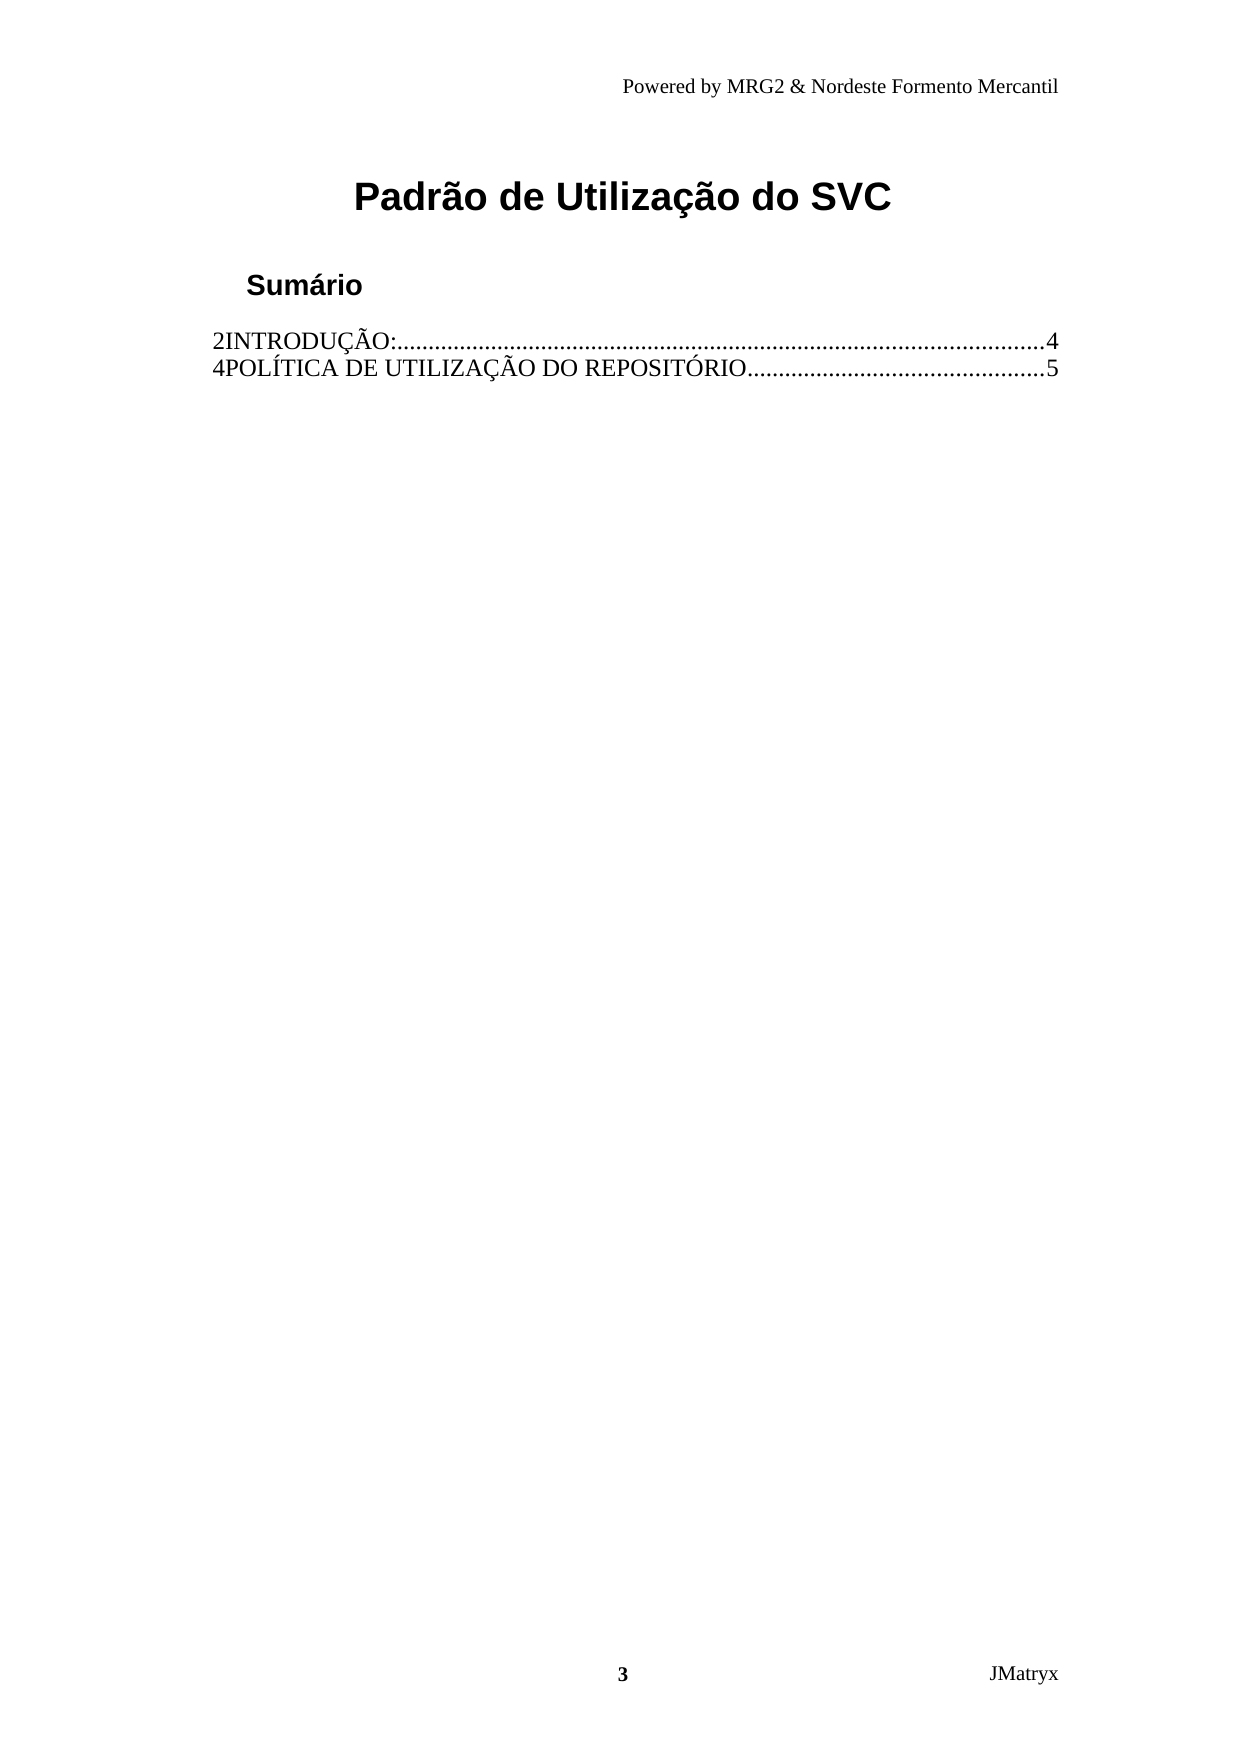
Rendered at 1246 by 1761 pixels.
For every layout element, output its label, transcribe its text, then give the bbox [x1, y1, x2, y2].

list Sumário [187, 269, 1059, 302]
text 2INTRODUÇÃO: 4 [212, 327, 1059, 354]
text 4POLÍTICA DE UTILIZAÇÃO DO REPOSITÓRIO 5 [212, 354, 1059, 382]
text Padrão de Utilização do SVC [187, 175, 1059, 219]
